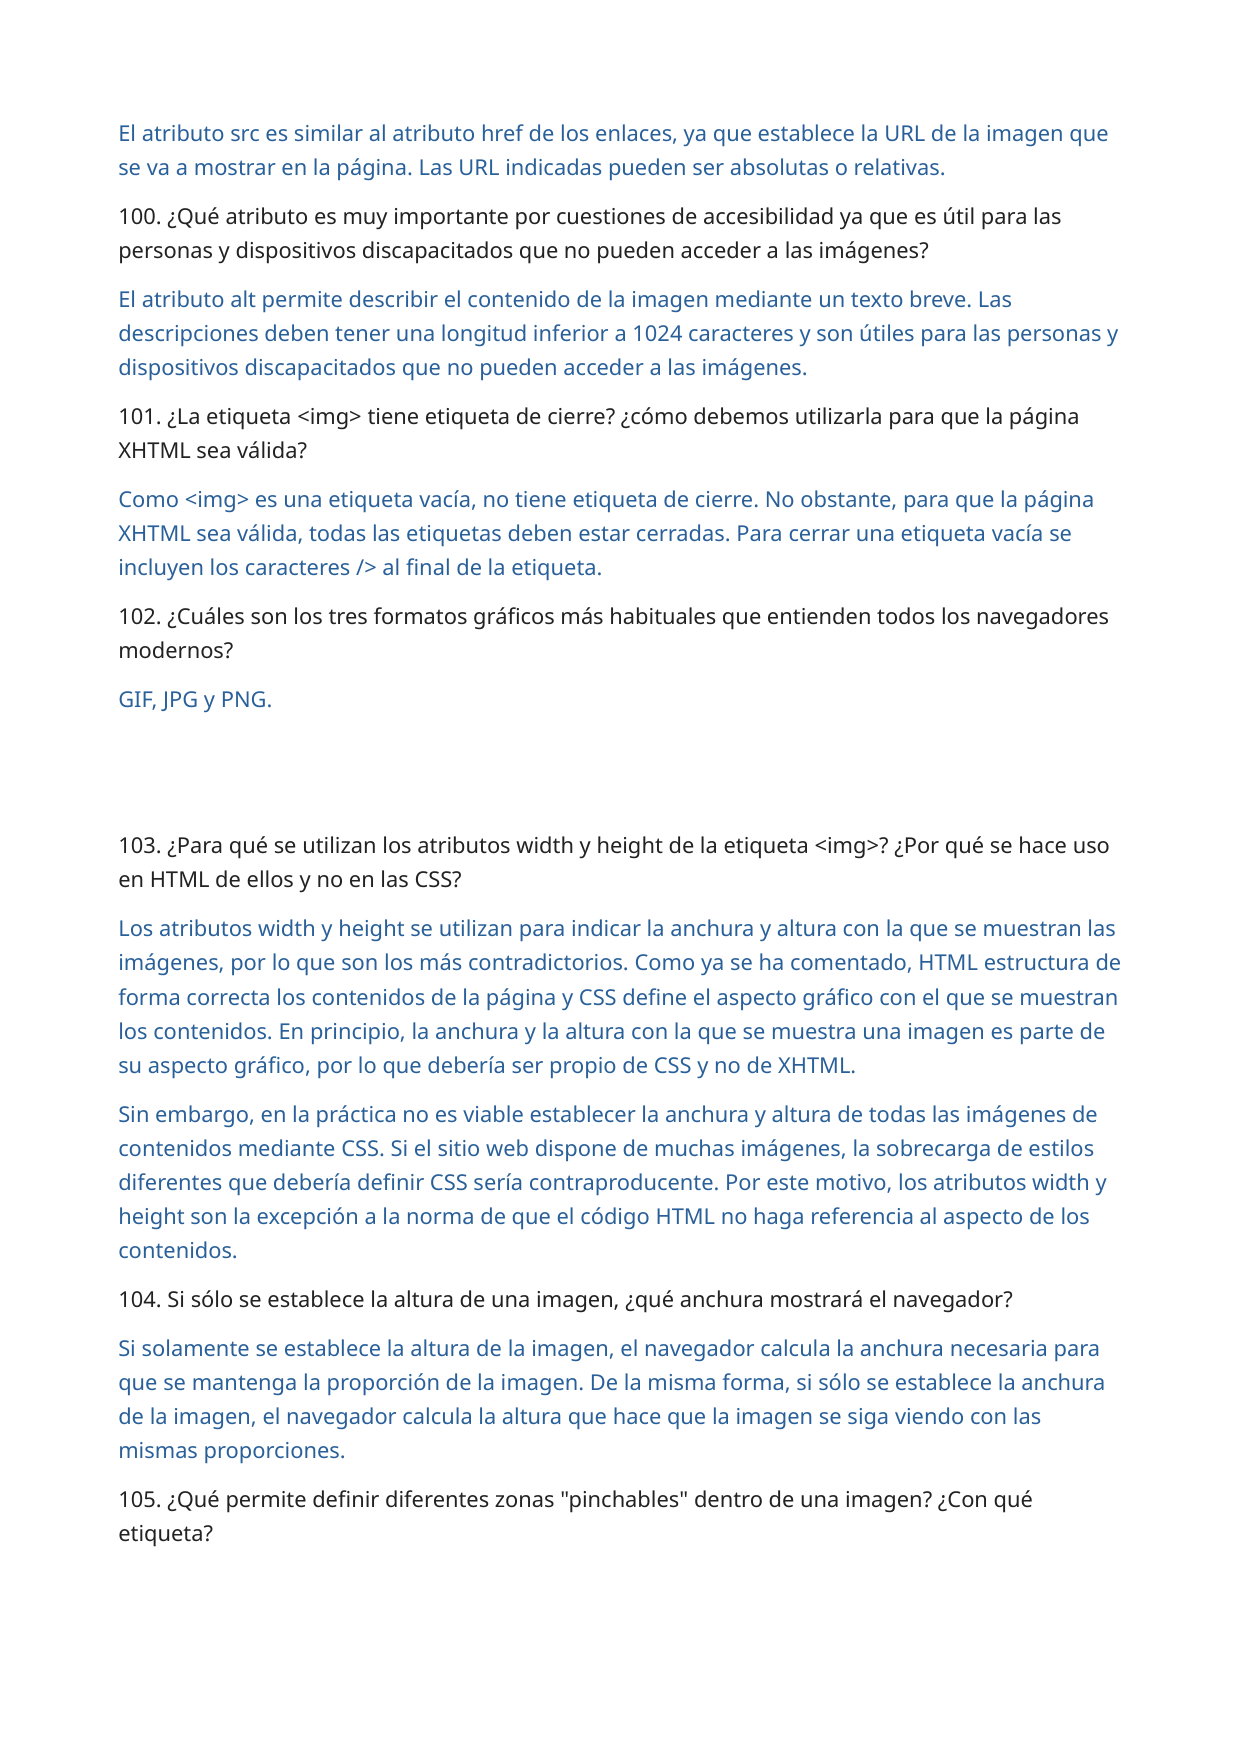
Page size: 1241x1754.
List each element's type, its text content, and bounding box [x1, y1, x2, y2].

text 104. Si sólo se establece la altura de una imagen, ¿qué anchura mostrará el navegador? [118, 1284, 1122, 1314]
text 101. ¿La etiqueta <img> tiene etiqueta de cierre? ¿cómo debemos utilizarla para que la página XHTML sea válida? [118, 401, 1122, 465]
text Como <img> es una etiqueta vacía, no tiene etiqueta de cierre. No obstante, para que la página XHTML sea válida, todas las etiquetas deben estar cerradas. Para cerrar una etiqueta vacía se incluyen los caracteres /> al final de la etiqueta. [118, 484, 1122, 582]
text El atributo alt permite describir el contenido de la imagen mediante un texto breve. Las descripciones deben tener una longitud inferior a 1024 caracteres y son útiles para las personas y dispositivos discapacitados que no pueden acceder a las imágenes. [118, 284, 1122, 382]
text GIF, JPG y PNG. [118, 684, 1122, 714]
text El atributo src es similar al atributo href de los enlaces, ya que establece la URL de la imagen que se va a mostrar en la página. Las URL indicadas pueden ser absolutas o relativas. [118, 118, 1122, 182]
text 105. ¿Qué permite definir diferentes zonas "pinchables" dentro de una imagen? ¿Con qué etiqueta? [118, 1484, 1122, 1548]
text 103. ¿Para qué se utilizan los atributos width y height de la etiqueta <img>? ¿Por qué se hace uso en HTML de ellos y no en las CSS? [118, 830, 1122, 894]
text Los atributos width y height se utilizan para indicar la anchura y altura con la que se muestran las imágenes, por lo que son los más contradictorios. Como ya se ha comentado, HTML estructura de forma correcta los contenidos de la página y CSS define el aspecto gráfico con el que se muestran los contenidos. En principio, la anchura y la altura con la que se muestra una imagen es parte de su aspecto gráfico, por lo que debería ser propio de CSS y no de XHTML. [118, 913, 1122, 1079]
text Si solamente se establece la altura de la imagen, el navegador calcula la anchura necesaria para que se mantenga la proporción de la imagen. De la misma forma, si sólo se establece la anchura de la imagen, el navegador calcula la altura que hace que la imagen se siga viendo con las mismas proporciones. [118, 1333, 1122, 1465]
text 100. ¿Qué atributo es muy importante por cuestiones de accesibilidad ya que es útil para las personas y dispositivos discapacitados que no pueden acceder a las imágenes? [118, 201, 1122, 265]
text 102. ¿Cuáles son los tres formatos gráficos más habituales que entienden todos los navegadores modernos? [118, 601, 1122, 665]
text Sin embargo, en la práctica no es viable establecer la anchura y altura de todas las imágenes de contenidos mediante CSS. Si el sitio web dispone de muchas imágenes, la sobrecarga de estilos diferentes que debería definir CSS sería contraproducente. Por este motivo, los atributos width y height son la excepción a la norma de que el código HTML no haga referencia al aspecto de los contenidos. [118, 1098, 1122, 1265]
